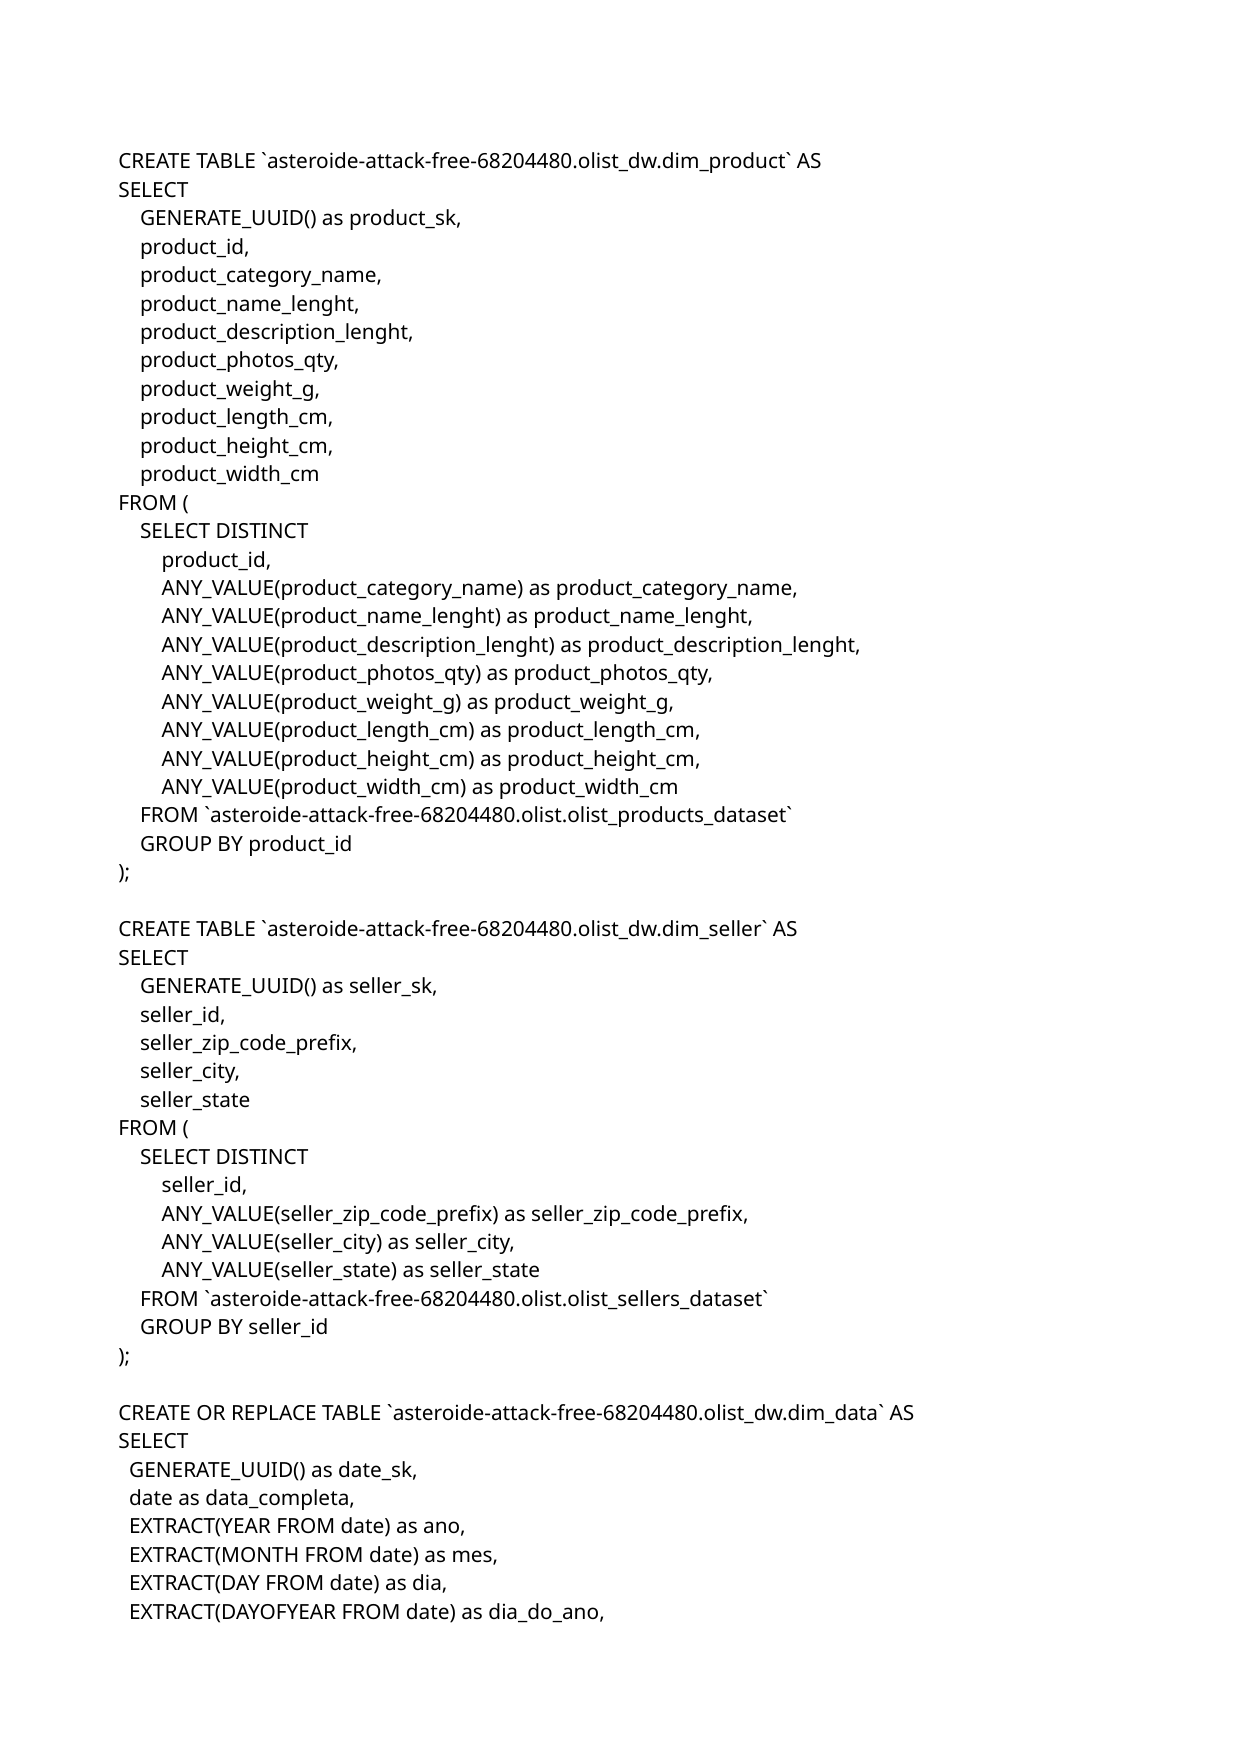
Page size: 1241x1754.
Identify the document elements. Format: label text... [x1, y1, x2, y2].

text date as data_completa, [118, 1483, 1122, 1512]
text FROM ( [118, 1113, 1122, 1142]
text seller_city, [118, 1057, 1122, 1085]
text ); [118, 857, 1122, 886]
text SELECT [118, 943, 1122, 971]
text CREATE TABLE `asteroide-attack-free-68204480.olist_dw.dim_seller` AS [118, 914, 1122, 943]
text SELECT [118, 175, 1122, 203]
text ANY_VALUE(product_weight_g) as product_weight_g, [118, 687, 1122, 715]
text seller_state [118, 1085, 1122, 1113]
text ANY_VALUE(product_category_name) as product_category_name, [118, 573, 1122, 602]
text FROM `asteroide-attack-free-68204480.olist.olist_products_dataset` [118, 801, 1122, 829]
text product_width_cm [118, 459, 1122, 488]
text ANY_VALUE(product_length_cm) as product_length_cm, [118, 715, 1122, 744]
text GENERATE_UUID() as date_sk, [118, 1455, 1122, 1483]
text FROM `asteroide-attack-free-68204480.olist.olist_sellers_dataset` [118, 1284, 1122, 1312]
text ANY_VALUE(product_photos_qty) as product_photos_qty, [118, 658, 1122, 687]
text FROM ( [118, 488, 1122, 516]
text product_length_cm, [118, 402, 1122, 431]
text product_weight_g, [118, 374, 1122, 402]
text SELECT [118, 1426, 1122, 1455]
text GENERATE_UUID() as product_sk, [118, 203, 1122, 232]
text GROUP BY seller_id [118, 1312, 1122, 1341]
text ANY_VALUE(product_width_cm) as product_width_cm [118, 772, 1122, 801]
text GENERATE_UUID() as seller_sk, [118, 971, 1122, 1000]
text SELECT DISTINCT [118, 516, 1122, 545]
text ANY_VALUE(seller_city) as seller_city, [118, 1227, 1122, 1256]
text EXTRACT(YEAR FROM date) as ano, [118, 1512, 1122, 1540]
text product_category_name, [118, 260, 1122, 289]
text CREATE TABLE `asteroide-attack-free-68204480.olist_dw.dim_product` AS [118, 147, 1122, 175]
text seller_id, [118, 1000, 1122, 1028]
text EXTRACT(DAY FROM date) as dia, [118, 1568, 1122, 1597]
text product_id, [118, 545, 1122, 573]
text product_height_cm, [118, 431, 1122, 459]
text GROUP BY product_id [118, 829, 1122, 857]
text seller_zip_code_prefix, [118, 1028, 1122, 1057]
text EXTRACT(DAYOFYEAR FROM date) as dia_do_ano, [118, 1597, 1122, 1625]
text product_name_lenght, [118, 289, 1122, 317]
text SELECT DISTINCT [118, 1142, 1122, 1170]
text ); CREATE OR REPLACE TABLE `asteroide-attack-free-68204480.olist_dw.dim_data` AS [118, 1341, 1122, 1426]
text product_photos_qty, [118, 346, 1122, 374]
text EXTRACT(MONTH FROM date) as mes, [118, 1540, 1122, 1568]
text product_id, [118, 232, 1122, 260]
text ANY_VALUE(product_height_cm) as product_height_cm, [118, 744, 1122, 772]
text ANY_VALUE(product_description_lenght) as product_description_lenght, [118, 630, 1122, 658]
text ANY_VALUE(seller_state) as seller_state [118, 1256, 1122, 1284]
text product_description_lenght, [118, 317, 1122, 346]
text ANY_VALUE(product_name_lenght) as product_name_lenght, [118, 602, 1122, 630]
text seller_id, [118, 1170, 1122, 1199]
text ANY_VALUE(seller_zip_code_prefix) as seller_zip_code_prefix, [118, 1199, 1122, 1227]
